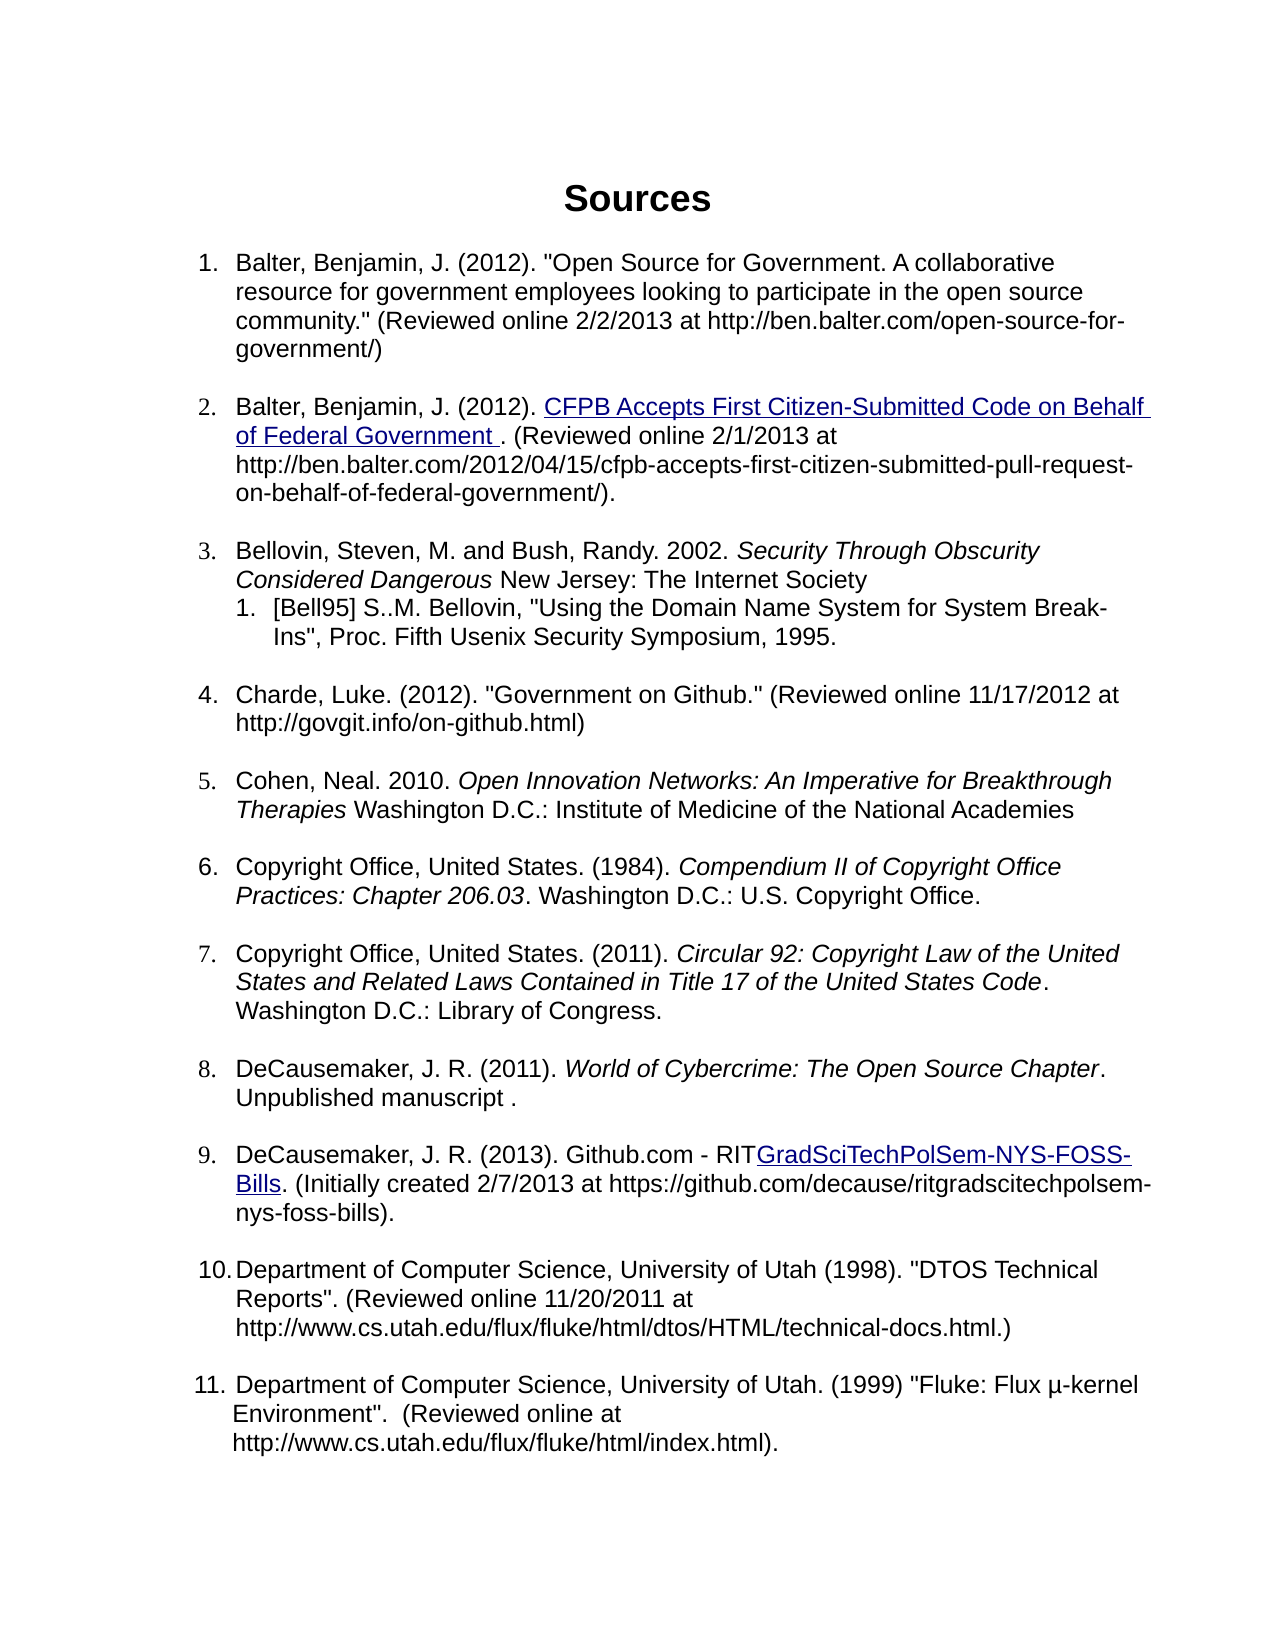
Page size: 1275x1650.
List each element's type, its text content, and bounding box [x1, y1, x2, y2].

list DeCausemaker, J. R. (2013). Github.com - RITGradSciTechPolSem-NYS-FOSS-Bills. (Initially created 2/7/2013 at https://github.com/decause/ritgradscitechpolsem-nys-foss-bills). [198, 1140, 1157, 1226]
list Copyright Office, United States. (2011). Circular 92: Copyright Law of the United States and Related Laws Contained in Title 17 of the United States Code. Washington D.C.: Library of Congress. [198, 938, 1157, 1025]
text Sources [118, 176, 1157, 219]
list Copyright Office, United States. (1984). Compendium II of Copyright Office Practices: Chapter 206.03. Washington D.C.: U.S. Copyright Office. [198, 852, 1157, 910]
list Department of Computer Science, University of Utah (1998). "DTOS Technical Reports". (Reviewed online 11/20/2011 at http://www.cs.utah.edu/flux/fluke/html/dtos/HTML/technical-docs.html.) [198, 1255, 1157, 1341]
list DeCausemaker, J. R. (2011). World of Cybercrime: The Open Source Chapter. Unpublished manuscript . [198, 1054, 1157, 1111]
list Balter, Benjamin, J. (2012). CFPB Accepts First Citizen-Submitted Code on Behalf of Federal Government . (Reviewed online 2/1/2013 at http://ben.balter.com/2012/04/15/cfpb-accepts-first-citizen-submitted-pull-request-on-behalf-of-federal-government/). [198, 392, 1157, 507]
list Bellovin, Steven, M. and Bush, Randy. 2002. Security Through Obscurity Considered Dangerous New Jersey: The Internet Society [198, 536, 1157, 593]
list [Bell95] S..M. Bellovin, "Using the Domain Name System for System Break-Ins", Proc. Fifth Usenix Security Symposium, 1995. [235, 593, 1157, 651]
list Charde, Luke. (2012). "Government on Github." (Reviewed online 11/17/2012 at http://govgit.info/on-github.html) [198, 680, 1157, 737]
list Cohen, Neal. 2010. Open Innovation Networks: An Imperative for Breakthrough Therapies Washington D.C.: Institute of Medicine of the National Academies [198, 766, 1157, 823]
list Department of Computer Science, University of Utah. (1999) "Fluke: Flux µ-kernel Environment". (Reviewed online at http://www.cs.utah.edu/flux/fluke/html/index.html). [193, 1370, 1157, 1456]
list Balter, Benjamin, J. (2012). "Open Source for Government. A collaborative resource for government employees looking to participate in the open source community." (Reviewed online 2/2/2013 at http://ben.balter.com/open-source-for-government/) [198, 248, 1157, 363]
